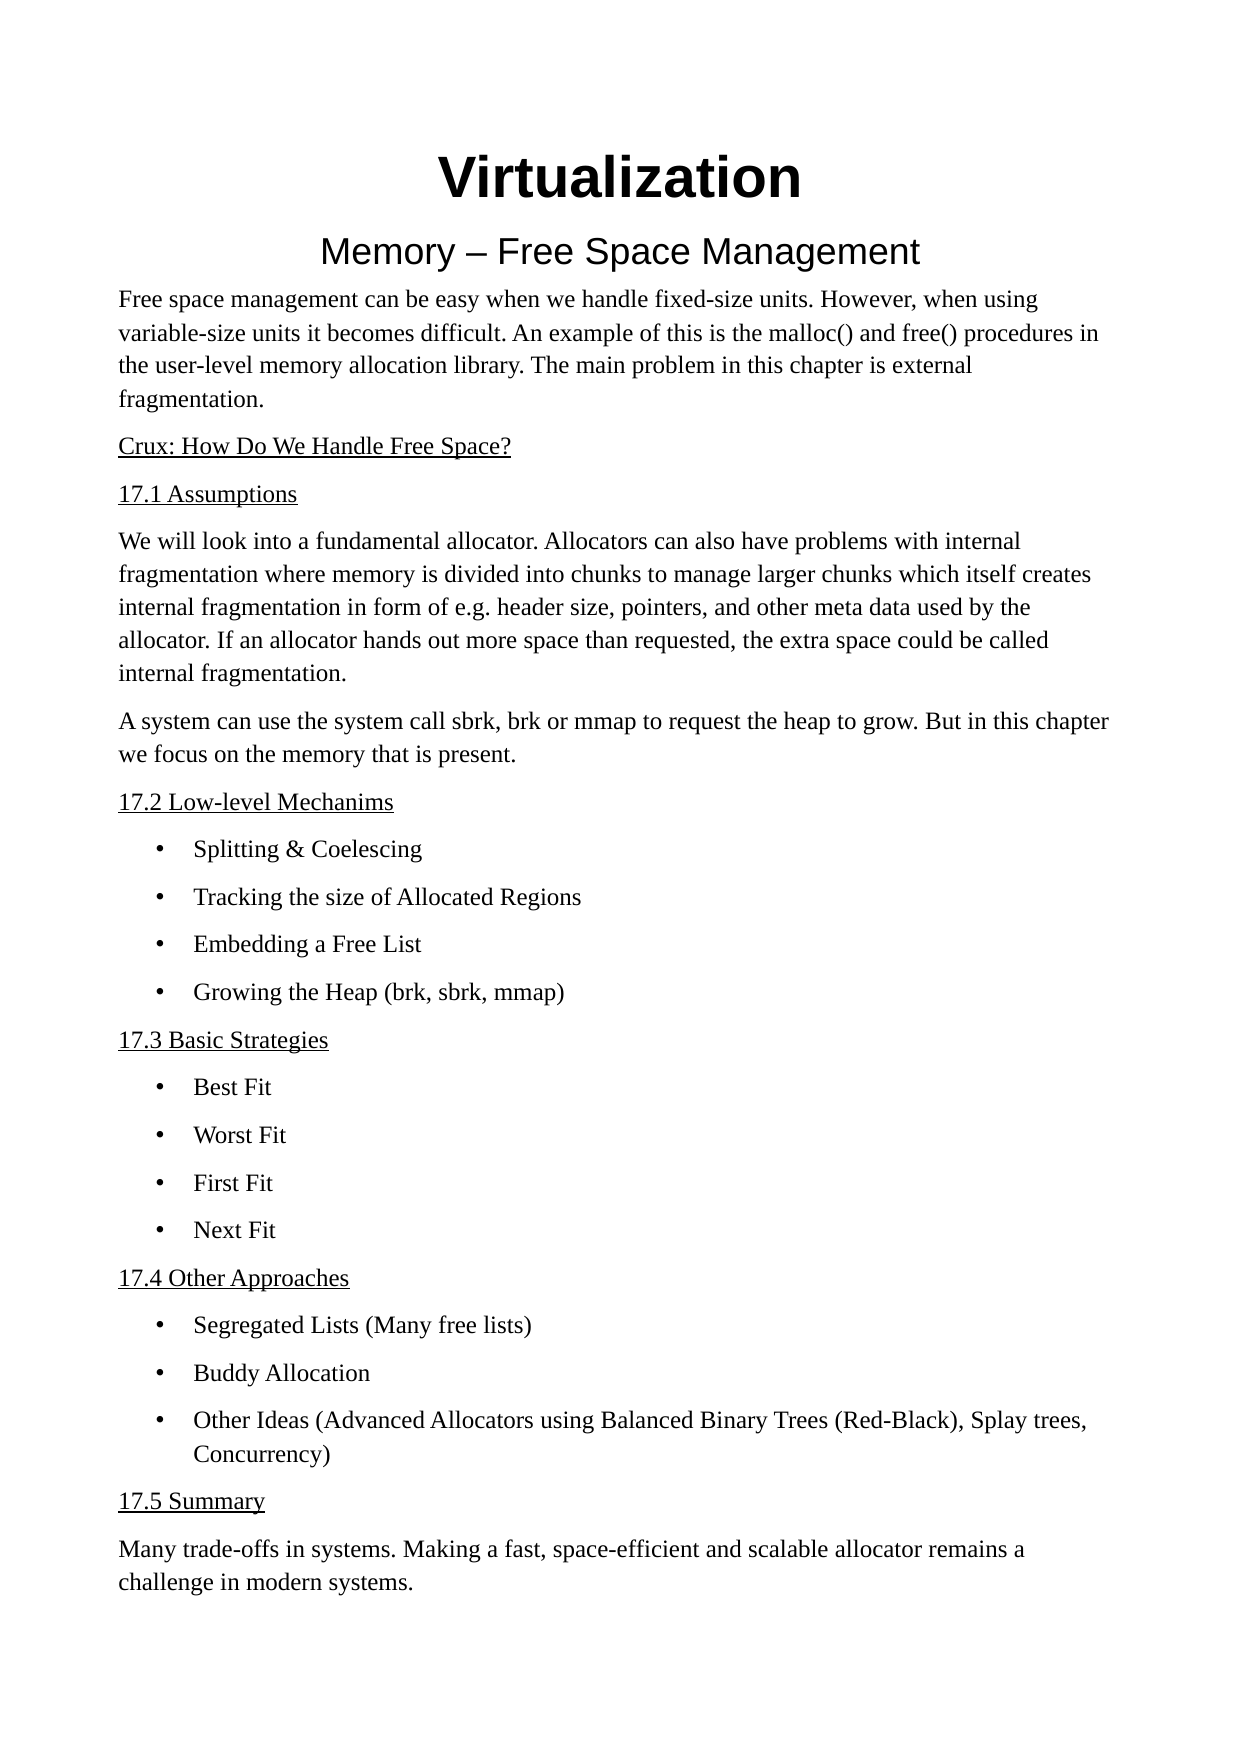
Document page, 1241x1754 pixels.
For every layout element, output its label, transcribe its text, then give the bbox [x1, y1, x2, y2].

text 17.3 Basic Strategies [118, 1025, 1122, 1053]
list Worst Fit [156, 1120, 1122, 1149]
list Best Fit [156, 1072, 1122, 1101]
list Splitting & Coelescing [156, 834, 1122, 863]
list Next Fit [156, 1215, 1122, 1244]
text 17.4 Other Approaches [118, 1263, 1122, 1292]
text 17.5 Summary [118, 1486, 1122, 1515]
list First Fit [156, 1168, 1122, 1196]
list Buddy Allocation [156, 1358, 1122, 1387]
list Segregated Lists (Many free lists) [156, 1310, 1122, 1339]
text 17.2 Low-level Mechanims [118, 787, 1122, 816]
text Many trade-offs in systems. Making a fast, space-efficient and scalable allocator remains a challenge in modern systems. [118, 1534, 1122, 1596]
text We will look into a fundamental allocator. Allocators can also have problems with internal fragmentation where memory is divided into chunks to manage larger chunks which itself creates internal fragmentation in form of e.g. header size, pointers, and other meta data used by the allocator. If an allocator hands out more space than requested, the extra space could be called internal fragmentation. [118, 526, 1122, 687]
list Embedding a Free List [156, 929, 1122, 958]
subtitle Memory – Free Space Management [118, 229, 1122, 272]
list Tracking the size of Allocated Regions [156, 882, 1122, 911]
list Other Ideas (Advanced Allocators using Balanced Binary Trees (Red-Black), Splay trees, Concurrency) [156, 1406, 1122, 1467]
text A system can use the system call sbrk, brk or mmap to request the heap to grow. But in this chapter we focus on the memory that is present. [118, 706, 1122, 768]
title Virtualization [118, 143, 1122, 210]
text Crux: How Do We Handle Free Space? [118, 431, 1122, 460]
text Free space management can be easy when we handle fixed-size units. However, when using variable-size units it becomes difficult. An example of this is the malloc() and free() procedures in the user-level memory allocation library. The main problem in this chapter is external fragmentation. [118, 284, 1122, 412]
text 17.1 Assumptions [118, 479, 1122, 508]
list Growing the Heap (brk, sbrk, mmap) [156, 977, 1122, 1006]
